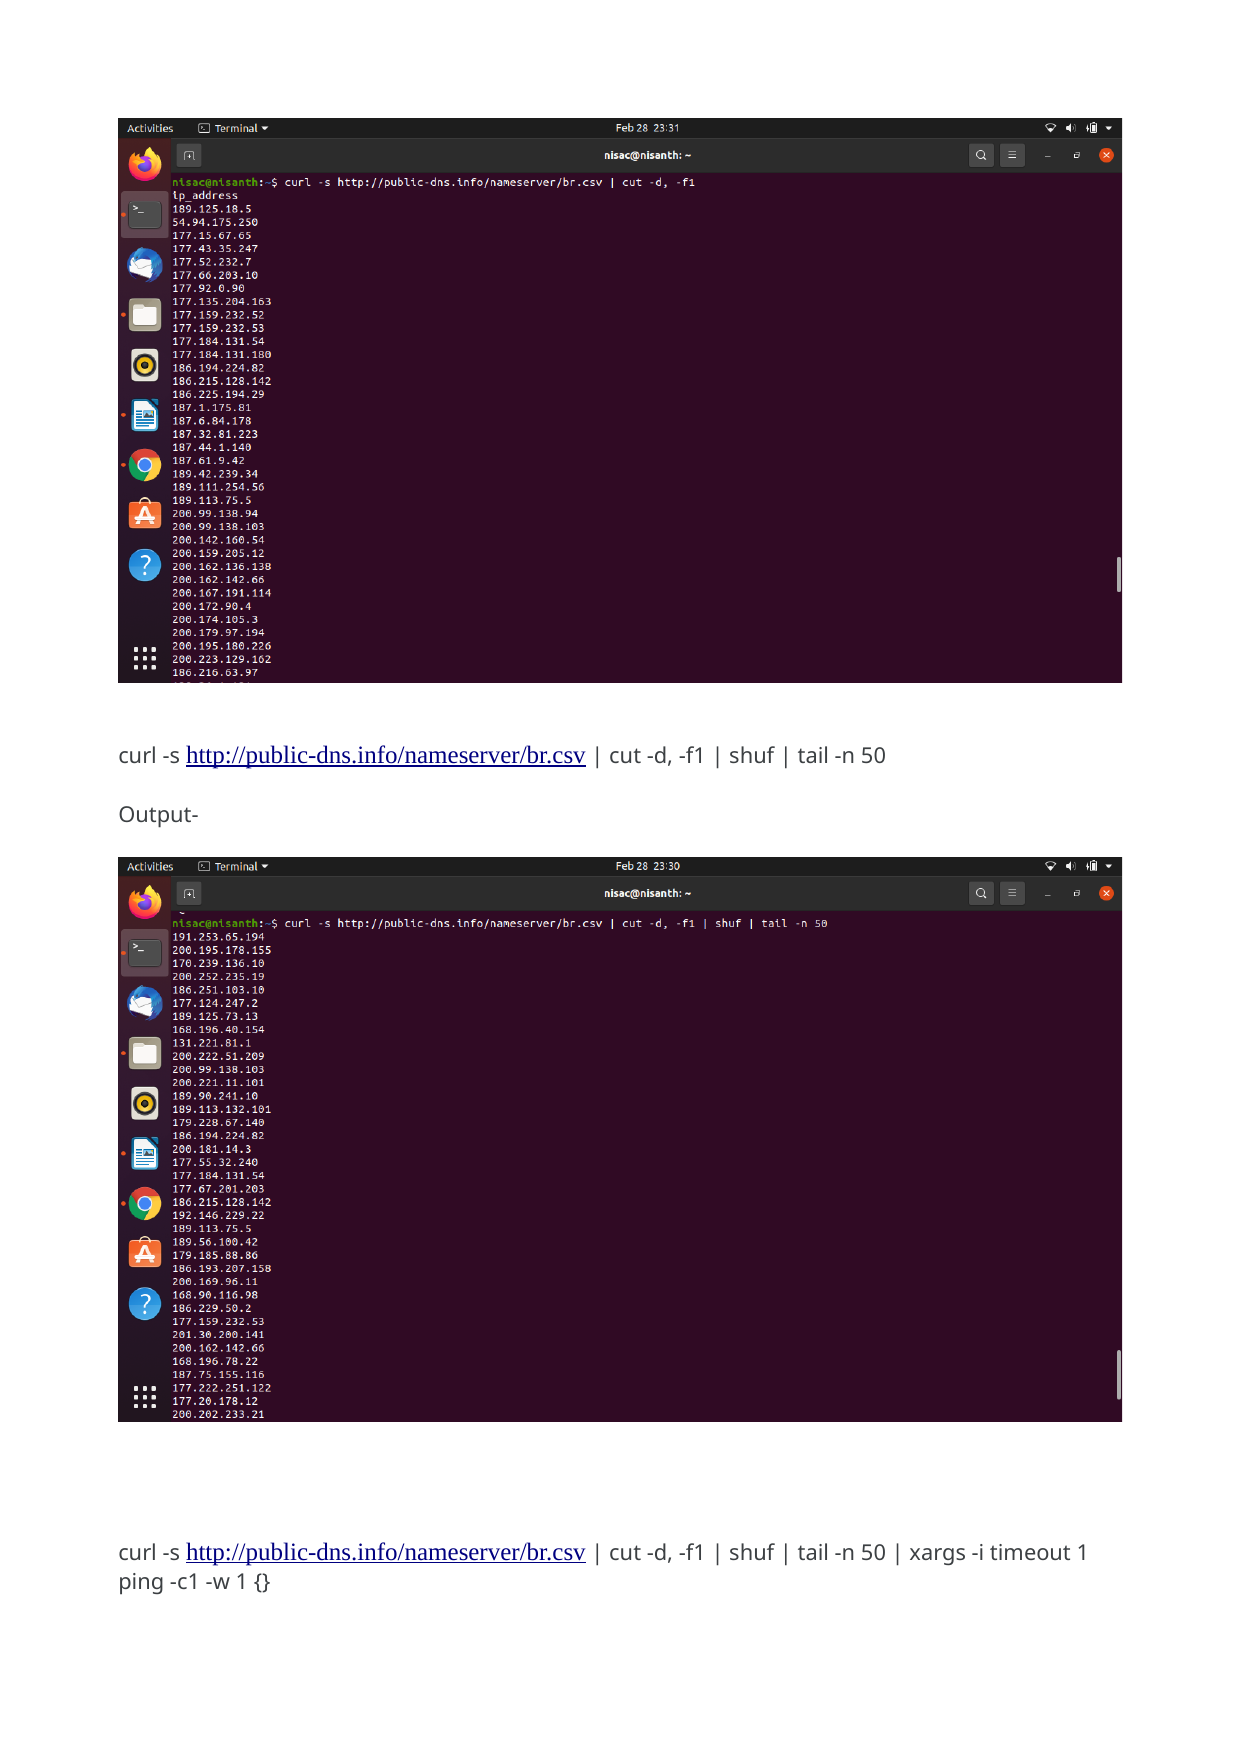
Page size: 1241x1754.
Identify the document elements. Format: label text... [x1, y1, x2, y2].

text Output- [118, 798, 1122, 828]
picture [118, 118, 1123, 683]
text curl -s http://public-dns.info/nameserver/br.csv | cut -d, -f1 | shuf | tail -n 50 [118, 740, 1122, 770]
text curl -s http://public-dns.info/nameserver/br.csv | cut -d, -f1 | shuf | tail -n 50 | xargs -i timeout 1 ping -c1 -w 1 {} [118, 1536, 1122, 1596]
picture [118, 857, 1123, 1422]
